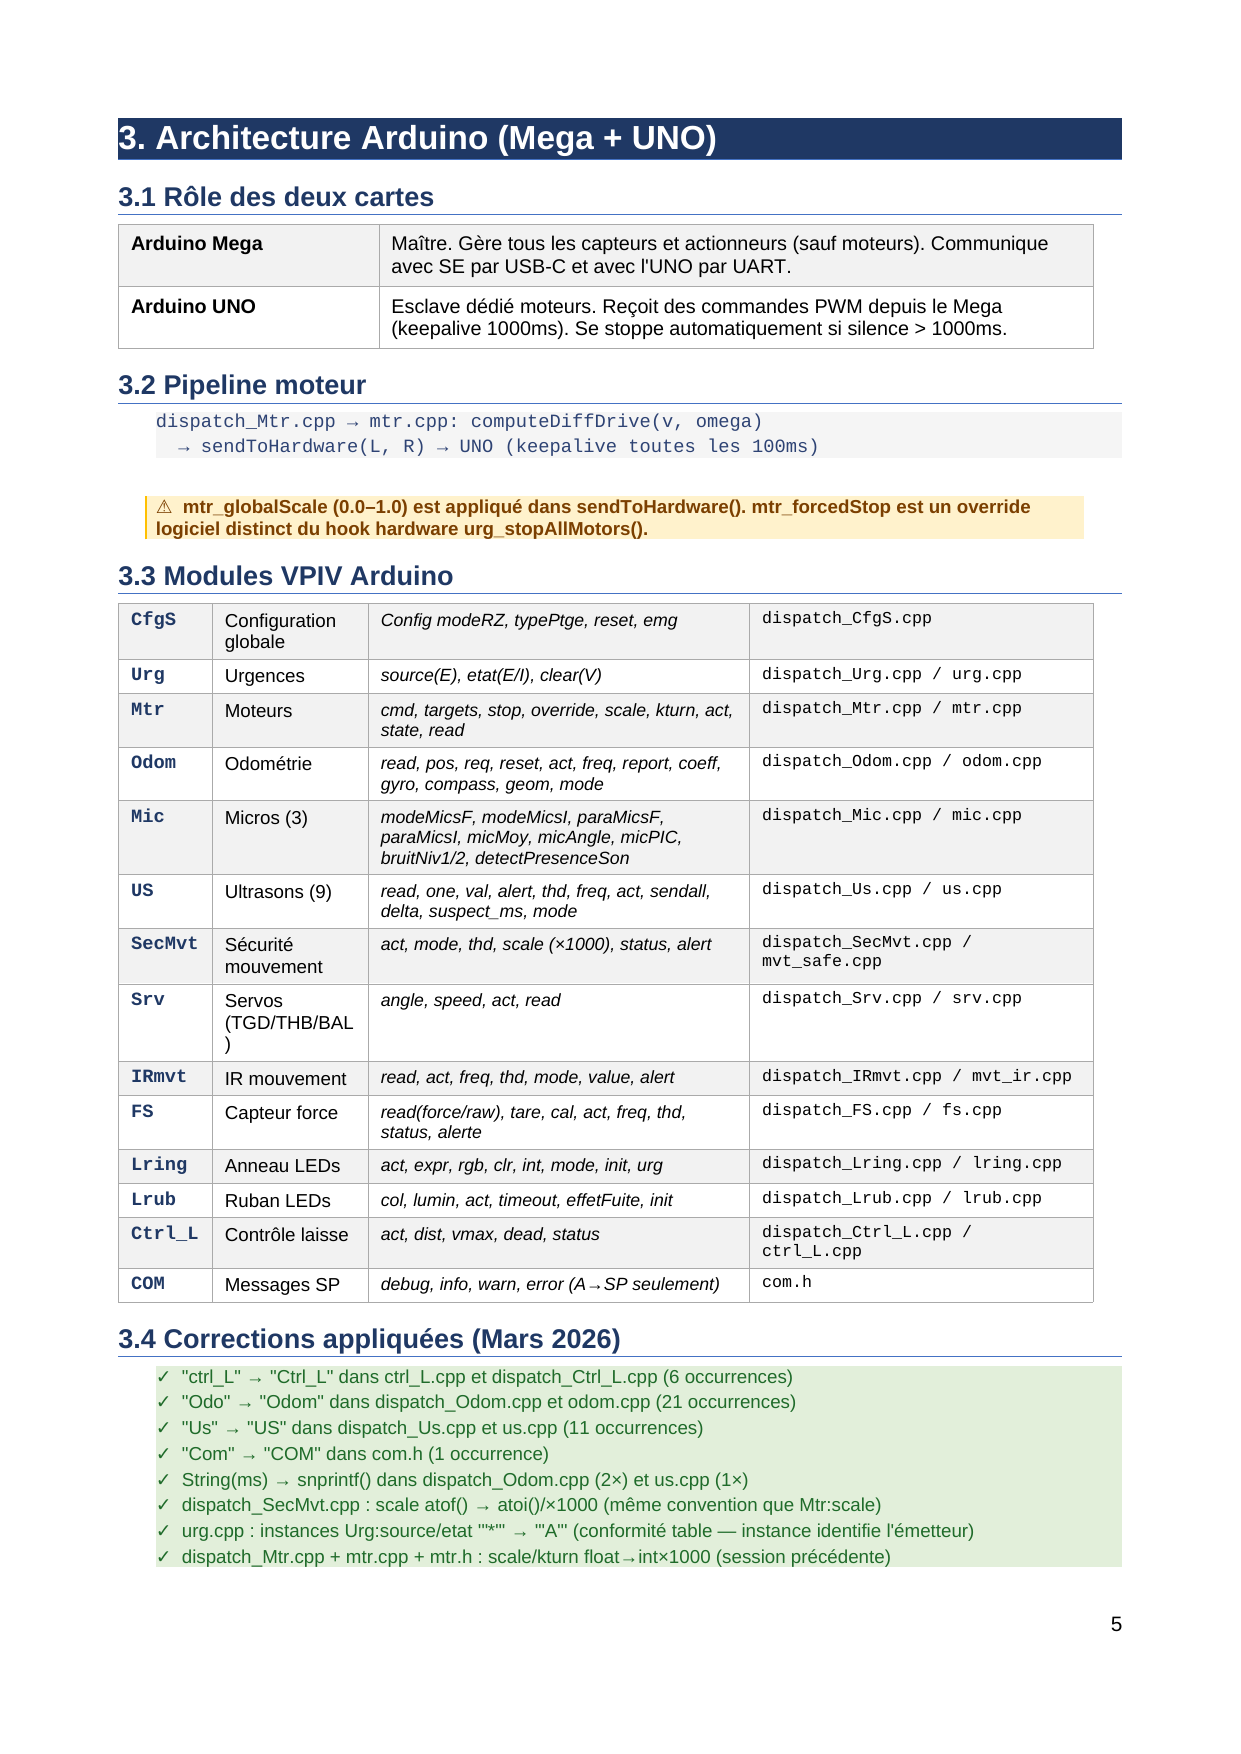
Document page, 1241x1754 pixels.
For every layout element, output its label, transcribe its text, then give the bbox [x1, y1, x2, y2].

table_cell act, expr, rgb, clr, int, mode, init, urg [369, 1150, 749, 1183]
text dispatch_Mtr.cpp → mtr.cpp: computeDiffDrive(v, omega) [156, 412, 1122, 433]
subtitle 3.4 Corrections appliquées (Mars 2026) [118, 1323, 1122, 1356]
table_cell dispatch_Srv.cpp / srv.cpp [750, 985, 1093, 1061]
table_cell col, lumin, act, timeout, effetFuite, init [369, 1184, 749, 1217]
table_cell Micros (3) [213, 801, 368, 874]
table_cell dispatch_Mtr.cpp / mtr.cpp [750, 694, 1093, 747]
table_cell dispatch_IRmvt.cpp / mvt_ir.cpp [750, 1062, 1093, 1095]
table_cell Sécurité mouvement [213, 929, 368, 983]
table_header dispatch_CfgS.cpp [750, 604, 1093, 659]
table_cell dispatch_Mic.cpp / mic.cpp [750, 801, 1093, 874]
table_cell Messages SP [213, 1269, 368, 1302]
table_header Config modeRZ, typePtge, reset, emg [369, 604, 749, 659]
table_cell dispatch_Ctrl_L.cpp / ctrl_L.cpp [750, 1218, 1093, 1268]
table_cell SecMvt [119, 929, 212, 983]
table_cell read, one, val, alert, thd, freq, act, sendall, delta, suspect_ms, mode [369, 875, 749, 928]
subtitle 3.2 Pipeline moteur [118, 369, 1122, 403]
table_cell Anneau LEDs [213, 1150, 368, 1183]
table_cell Urg [119, 660, 212, 693]
table_cell Ctrl_L [119, 1218, 212, 1268]
table_cell Odométrie [213, 748, 368, 800]
table_cell act, mode, thd, scale (×1000), status, alert [369, 929, 749, 983]
table_header Configuration globale [213, 604, 368, 659]
table_header CfgS [119, 604, 212, 659]
table_cell dispatch_Lring.cpp / lring.cpp [750, 1150, 1093, 1183]
table_cell Lring [119, 1150, 212, 1183]
subtitle 3.3 Modules VPIV Arduino [118, 560, 1122, 593]
text ✓ "Com" → "COM" dans com.h (1 occurrence) [156, 1443, 1122, 1464]
table_cell COM [119, 1269, 212, 1302]
table_cell debug, info, warn, error (A→SP seulement) [369, 1269, 749, 1302]
text ✓ "Us" → "US" dans dispatch_Us.cpp et us.cpp (11 occurrences) [156, 1417, 1122, 1439]
text → sendToHardware(L, R) → UNO (keepalive toutes les 100ms) [156, 436, 1122, 458]
table_cell FS [119, 1096, 212, 1149]
table_cell dispatch_Odom.cpp / odom.cpp [750, 748, 1093, 800]
table_cell dispatch_Lrub.cpp / lrub.cpp [750, 1184, 1093, 1217]
table_cell dispatch_Urg.cpp / urg.cpp [750, 660, 1093, 693]
table_cell cmd, targets, stop, override, scale, kturn, act, state, read [369, 694, 749, 747]
text ✓ "ctrl_L" → "Ctrl_L" dans ctrl_L.cpp et dispatch_Ctrl_L.cpp (6 occurrences) [156, 1366, 1122, 1387]
text ✓ dispatch_Mtr.cpp + mtr.cpp + mtr.h : scale/kturn float→int×1000 (session précédente) [156, 1546, 1122, 1567]
table_cell read(force/raw), tare, cal, act, freq, thd, status, alerte [369, 1096, 749, 1149]
text ✓ urg.cpp : instances Urg:source/etat '"*"' → '"A"' (conformité table — instance identifie l'émetteur) [156, 1520, 1122, 1542]
table_cell Moteurs [213, 694, 368, 747]
table_cell Mic [119, 801, 212, 874]
table_cell Ultrasons (9) [213, 875, 368, 928]
table_cell Servos (TGD/THB/BAL) [213, 985, 368, 1061]
table_cell US [119, 875, 212, 928]
table_cell Lrub [119, 1184, 212, 1217]
table_cell Esclave dédié moteurs. Reçoit des commandes PWM depuis le Mega (keepalive 1000ms). Se stoppe automatiquement si silence > 1000ms. [380, 287, 1093, 348]
text ✓ "Odo" → "Odom" dans dispatch_Odom.cpp et odom.cpp (21 occurrences) [156, 1391, 1122, 1413]
table_cell com.h [750, 1269, 1093, 1302]
table_cell Arduino UNO [119, 287, 379, 348]
table_cell Contrôle laisse [213, 1218, 368, 1268]
table_cell dispatch_SecMvt.cpp / mvt_safe.cpp [750, 929, 1093, 983]
table_header Maître. Gère tous les capteurs et actionneurs (sauf moteurs). Communique avec SE par USB-C et avec l'UNO par UART. [380, 225, 1093, 286]
subtitle 3.1 Rôle des deux cartes [118, 181, 1122, 214]
table_cell Srv [119, 985, 212, 1061]
table_cell dispatch_Us.cpp / us.cpp [750, 875, 1093, 928]
table_cell act, dist, vmax, dead, status [369, 1218, 749, 1268]
table_cell modeMicsF, modeMicsI, paraMicsF, paraMicsI, micMoy, micAngle, micPIC, bruitNiv1/2, detectPresenceSon [369, 801, 749, 874]
table_cell Odom [119, 748, 212, 800]
subtitle 3. Architecture Arduino (Mega + UNO) [118, 118, 1122, 159]
table_header Arduino Mega [119, 225, 379, 286]
table_cell read, pos, req, reset, act, freq, report, coeff, gyro, compass, geom, mode [369, 748, 749, 800]
table_cell Urgences [213, 660, 368, 693]
text ⚠ mtr_globalScale (0.0–1.0) est appliqué dans sendToHardware(). mtr_forcedStop est un override logiciel distinct du hook hardware urg_stopAllMotors(). [147, 496, 1084, 539]
table_cell Mtr [119, 694, 212, 747]
text ✓ String(ms) → snprintf() dans dispatch_Odom.cpp (2×) et us.cpp (1×) [156, 1468, 1122, 1490]
table_cell Ruban LEDs [213, 1184, 368, 1217]
table_cell dispatch_FS.cpp / fs.cpp [750, 1096, 1093, 1149]
text ✓ dispatch_SecMvt.cpp : scale atof() → atoi()/×1000 (même convention que Mtr:scale) [156, 1494, 1122, 1516]
table_cell Capteur force [213, 1096, 368, 1149]
table_cell IR mouvement [213, 1062, 368, 1095]
table_cell IRmvt [119, 1062, 212, 1095]
table_cell angle, speed, act, read [369, 985, 749, 1061]
table_cell source(E), etat(E/I), clear(V) [369, 660, 749, 693]
table_cell read, act, freq, thd, mode, value, alert [369, 1062, 749, 1095]
